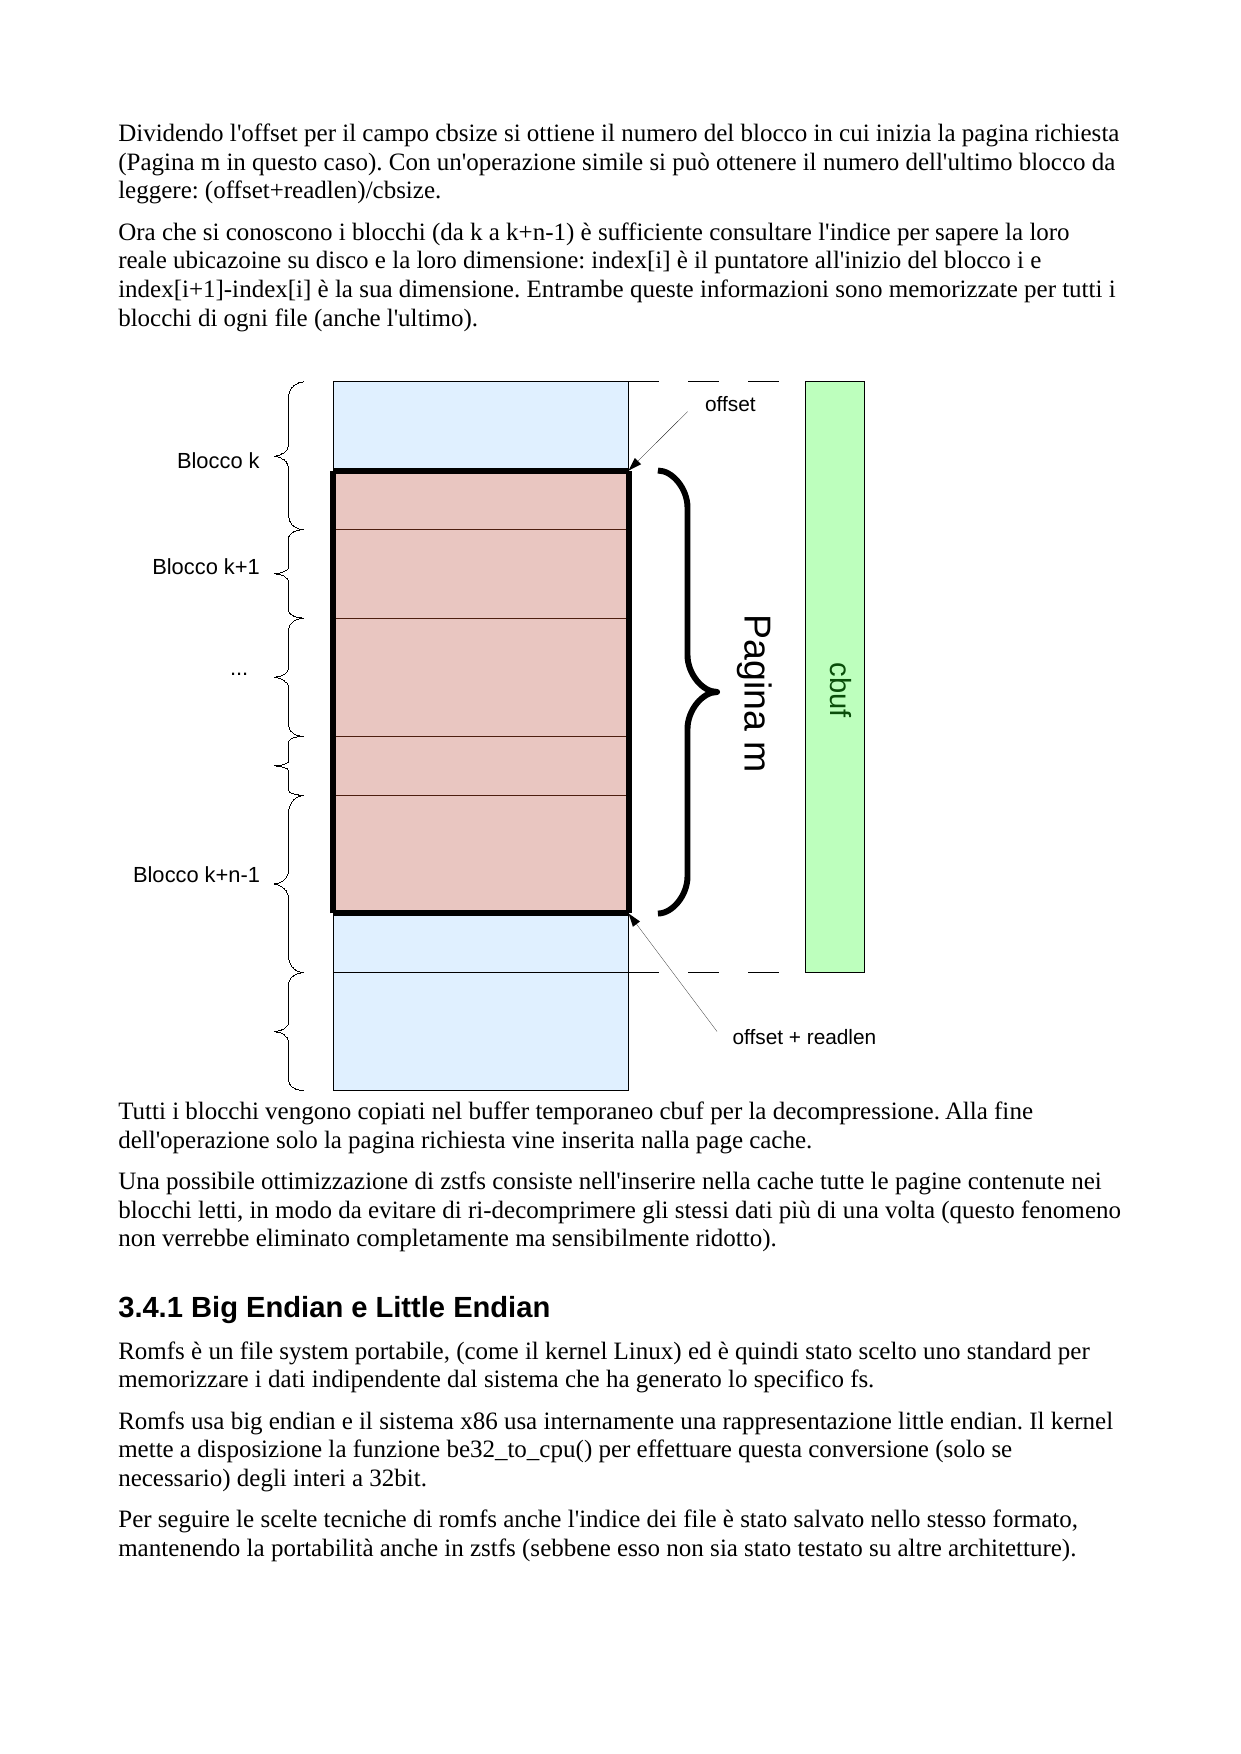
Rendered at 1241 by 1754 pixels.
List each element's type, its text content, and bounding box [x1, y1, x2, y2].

subtitle 3.4.1 Big Endian e Little Endian [118, 1290, 1122, 1323]
text Ora che si conoscono i blocchi (da k a k+n-1) è sufficiente consultare l'indice per sapere la loro reale ubicazoine su disco e la loro dimensione: index[i] è il puntatore all'inizio del blocco i e index[i+1]-index[i] è la sua dimensione. Entrambe queste informazioni sono memorizzate per tutti i blocchi di ogni file (anche l'ultimo). [118, 217, 1122, 332]
text Romfs è un file system portabile, (come il kernel Linux) ed è quindi stato scelto uno standard per memorizzare i dati indipendente dal sistema che ha generato lo specifico fs. [118, 1336, 1122, 1393]
text Una possibile ottimizzazione di zstfs consiste nell'inserire nella cache tutte le pagine contenute nei blocchi letti, in modo da evitare di ri-decomprimere gli stessi dati più di una volta (questo fenomeno non verrebbe eliminato completamente ma sensibilmente ridotto). [118, 1166, 1122, 1252]
text Dividendo l'offset per il campo cbsize si ottiene il numero del blocco in cui inizia la pagina richiesta (Pagina m in questo caso). Con un'operazione simile si può ottenere il numero dell'ultimo blocco da leggere: (offset+readlen)/cbsize. [118, 118, 1122, 204]
text Per seguire le scelte tecniche di romfs anche l'indice dei file è stato salvato nello stesso formato, mantenendo la portabilità anche in zstfs (sebbene esso non sia stato testato su altre architetture). [118, 1504, 1122, 1562]
text Romfs usa big endian e il sistema x86 usa internamente una rappresentazione little endian. Il kernel mette a disposizione la funzione be32_to_cpu() per effettuare questa conversione (solo se necessario) degli interi a 32bit. [118, 1406, 1122, 1492]
text Tutti i blocchi vengono copiati nel buffer temporaneo cbuf per la decompressione. Alla fine dell'operazione solo la pagina richiesta vine inserita nalla page cache. [118, 1096, 1122, 1153]
